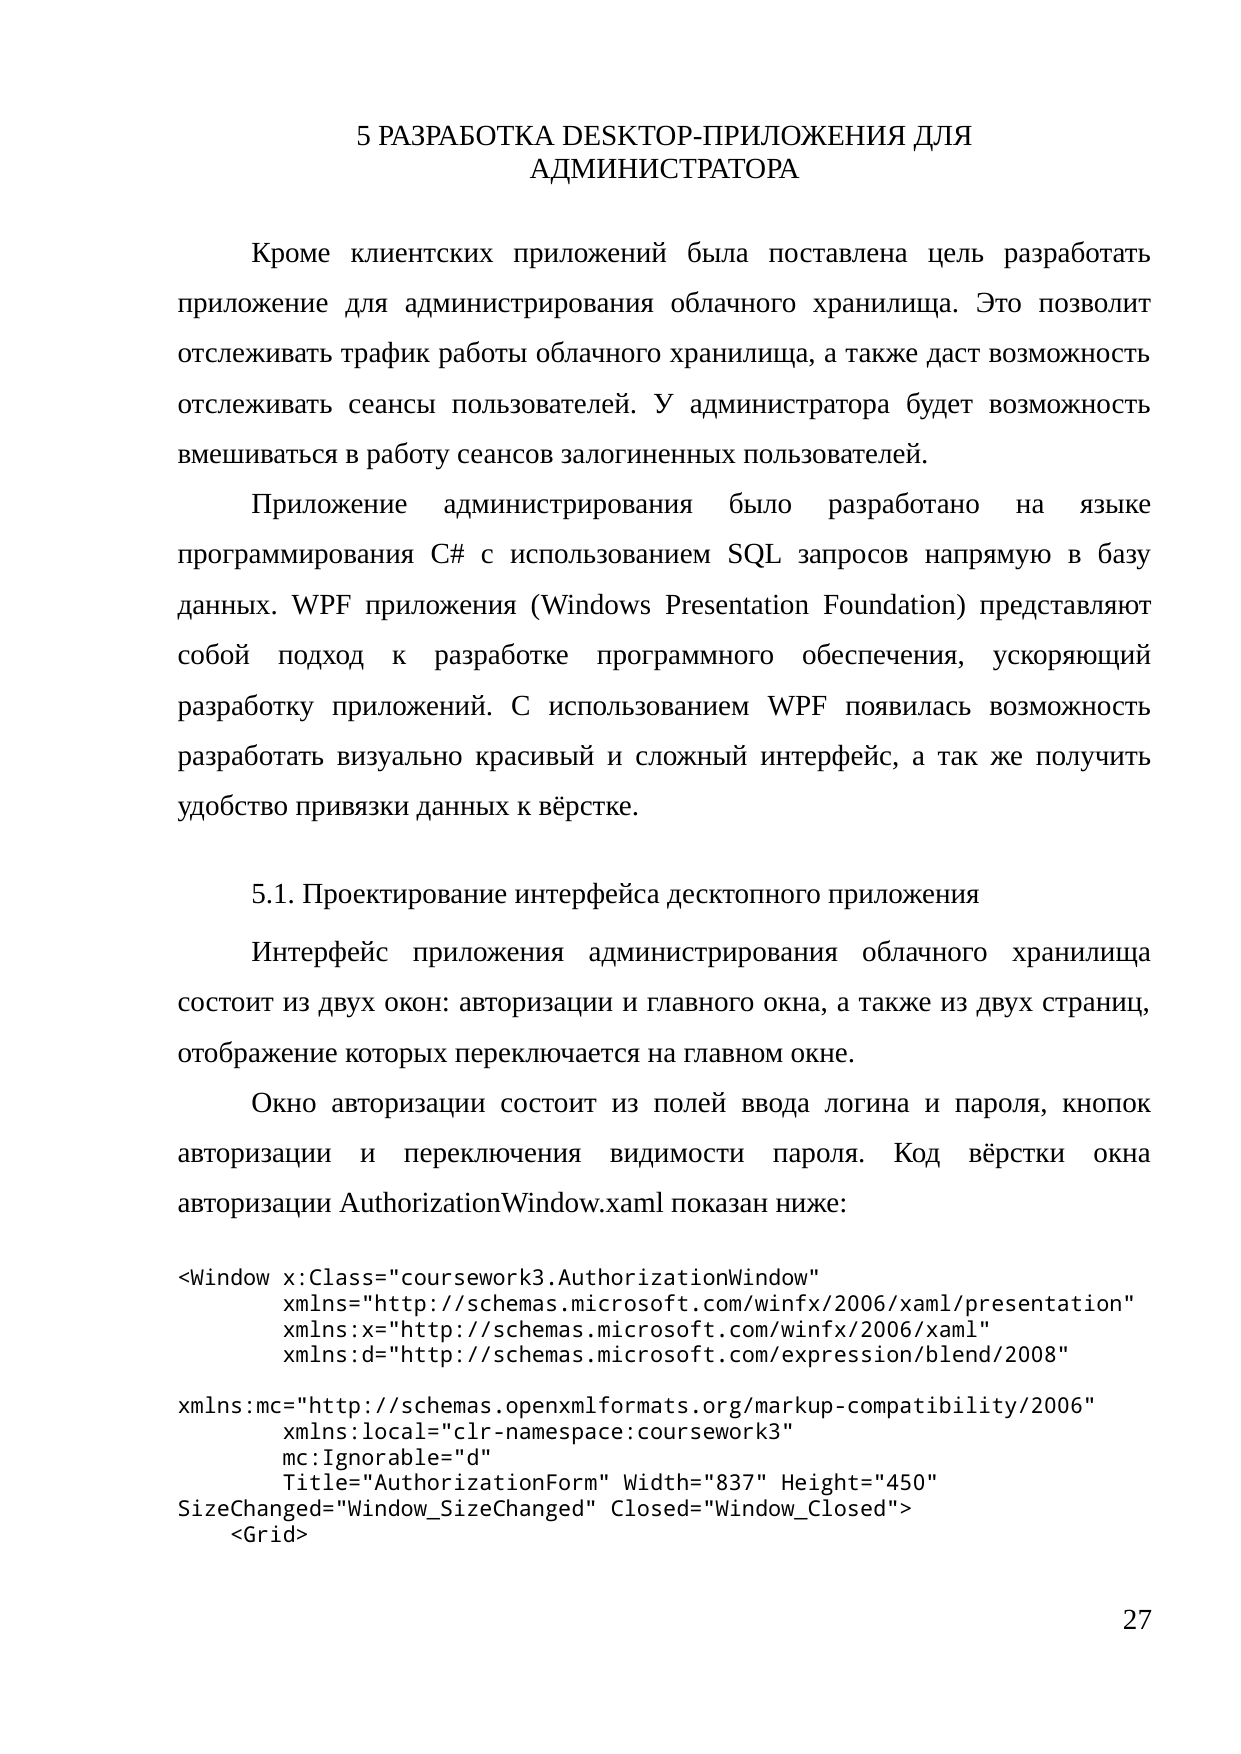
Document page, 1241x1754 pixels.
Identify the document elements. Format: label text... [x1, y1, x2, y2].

subtitle 5 РАЗРАБОТКА DESKTOP-ПРИЛОЖЕНИЯ ДЛЯ АДМИНИСТРАТОРА [295, 118, 1033, 185]
text xmlns:mc="http://schemas.openxmlformats.org/markup-compatibility/2006" [177, 1368, 1152, 1419]
text Приложение администрирования было разработано на языке программирования C# с использованием SQL запросов напрямую в базу данных. WPF приложения (Windows Presentation Foundation) представляют собой подход к разработке программного обеспечения, ускоряющий разработку приложений. С использованием WPF появилась возможность разработать визуально красивый и сложный интерфейс, а так же получить удобство привязки данных к вёрстке. [177, 486, 1152, 822]
text Интерфейс приложения администрирования облачного хранилища состоит из двух окон: авторизации и главного окна, а также из двух страниц, отображение которых переключается на главном окне. [177, 934, 1152, 1068]
text xmlns="http://schemas.microsoft.com/winfx/2006/xaml/presentation" [177, 1291, 1152, 1317]
text Кроме клиентских приложений была поставлена цель разработать приложение для администрирования облачного хранилища. Это позволит отслеживать трафик работы облачного хранилища, а также даст возможность отслеживать сеансы пользователей. У администратора будет возможность вмешиваться в работу сеансов залогиненных пользователей. [177, 235, 1152, 469]
text xmlns:d="http://schemas.microsoft.com/expression/blend/2008" [177, 1342, 1152, 1368]
text <Grid> [177, 1522, 1152, 1547]
text <Window x:Class="coursework3.AuthorizationWindow" [177, 1265, 1152, 1291]
subtitle 5.1. Проектирование интерфейса десктопного приложения [177, 876, 1152, 909]
text mc:Ignorable="d" [177, 1445, 1152, 1470]
text xmlns:local="clr-namespace:coursework3" [177, 1419, 1152, 1445]
text xmlns:x="http://schemas.microsoft.com/winfx/2006/xaml" [177, 1317, 1152, 1342]
text Окно авторизации состоит из полей ввода логина и пароля, кнопок авторизации и переключения видимости пароля. Код вёрстки окна авторизации AuthorizationWindow.xaml показан ниже: [177, 1085, 1152, 1219]
text Title="AuthorizationForm" Width="837" Height="450" SizeChanged="Window_SizeChanged" Closed="Window_Closed"> [177, 1470, 1152, 1522]
